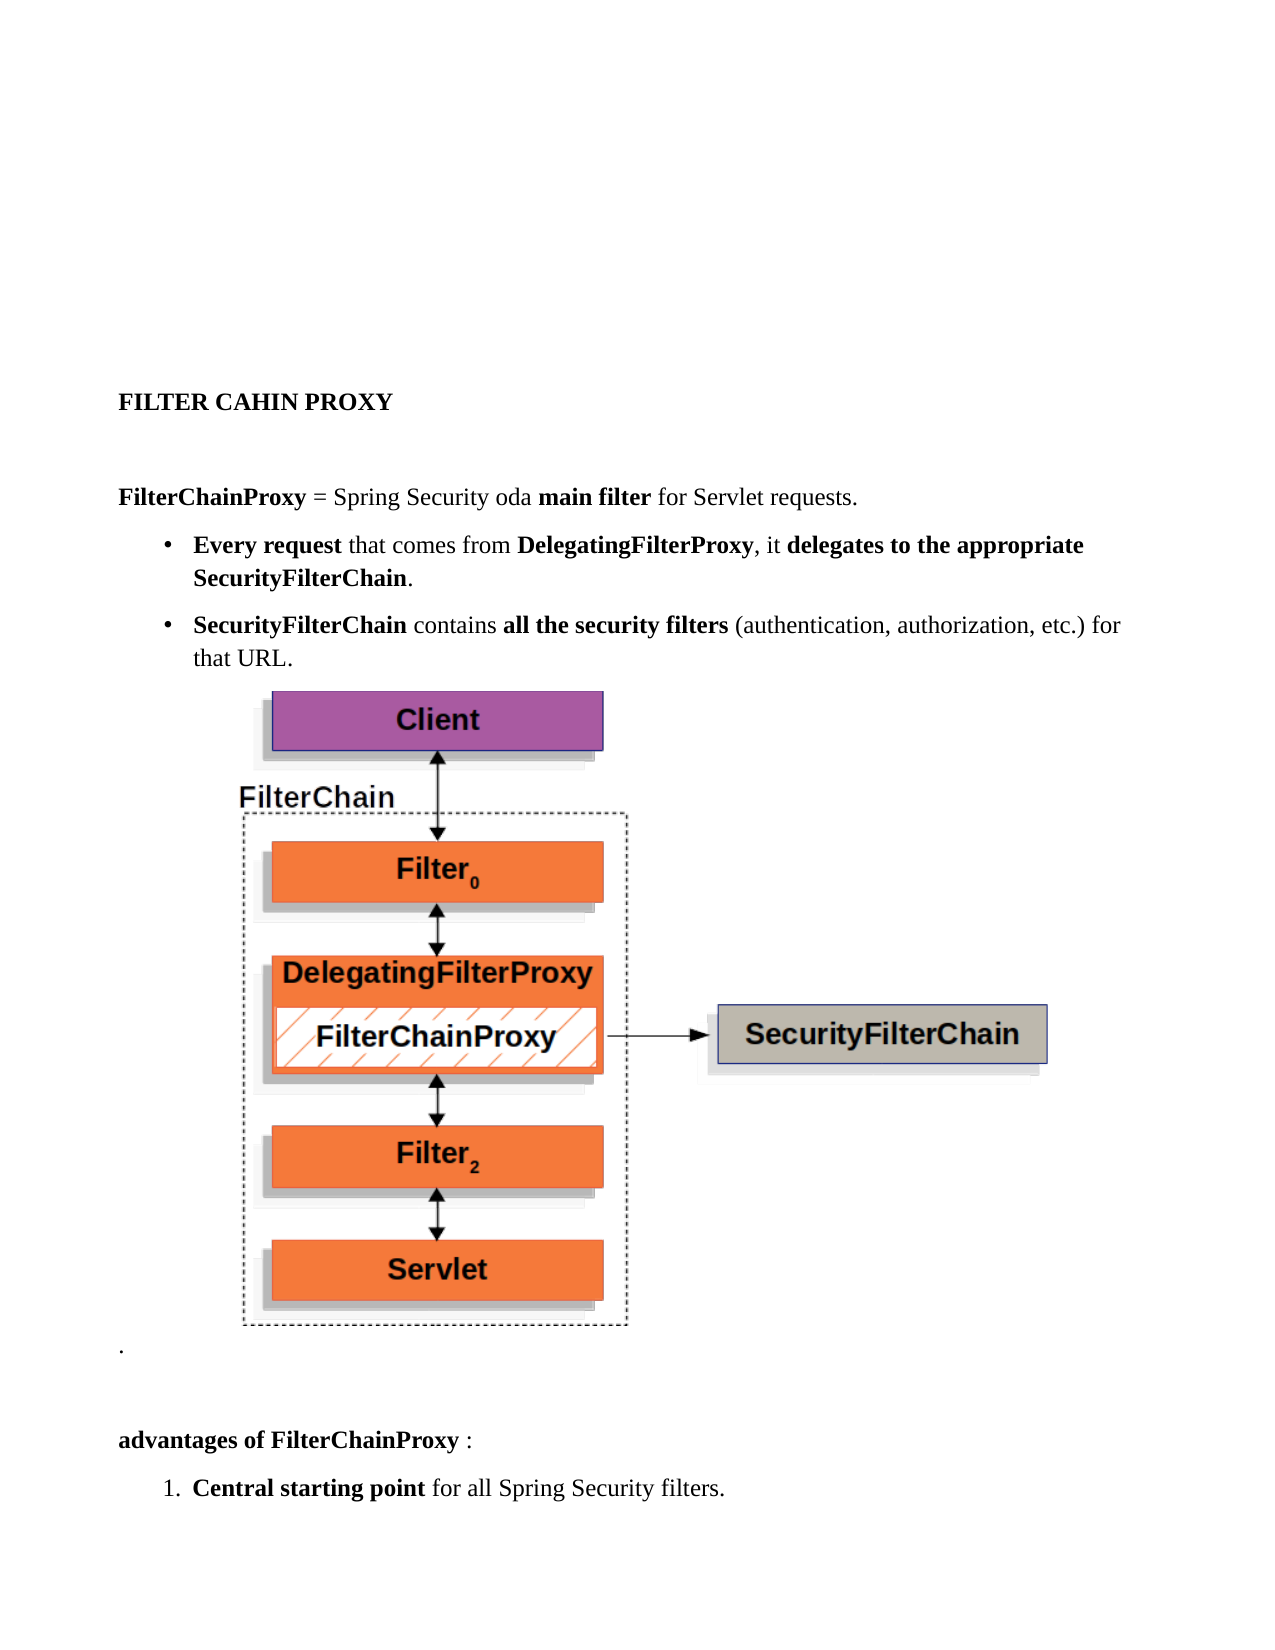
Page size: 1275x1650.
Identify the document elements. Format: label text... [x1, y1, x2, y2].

list Every request that comes from DelegatingFilterProxy, it delegates to the appropriate SecurityFilterChain. [164, 530, 1157, 591]
picture [227, 691, 1048, 1326]
text . [118, 691, 1157, 1359]
text FilterChainProxy = Spring Security oda main filter for Servlet requests. [118, 482, 1157, 511]
text FILTER CAHIN PROXY [118, 387, 1157, 416]
list SecurityFilterChain contains all the security filters (authentication, authorization, etc.) for that URL. [164, 610, 1157, 672]
list Central starting point for all Spring Security filters. [162, 1473, 1157, 1502]
text advantages of FilterChainProxy : [118, 1425, 1157, 1454]
